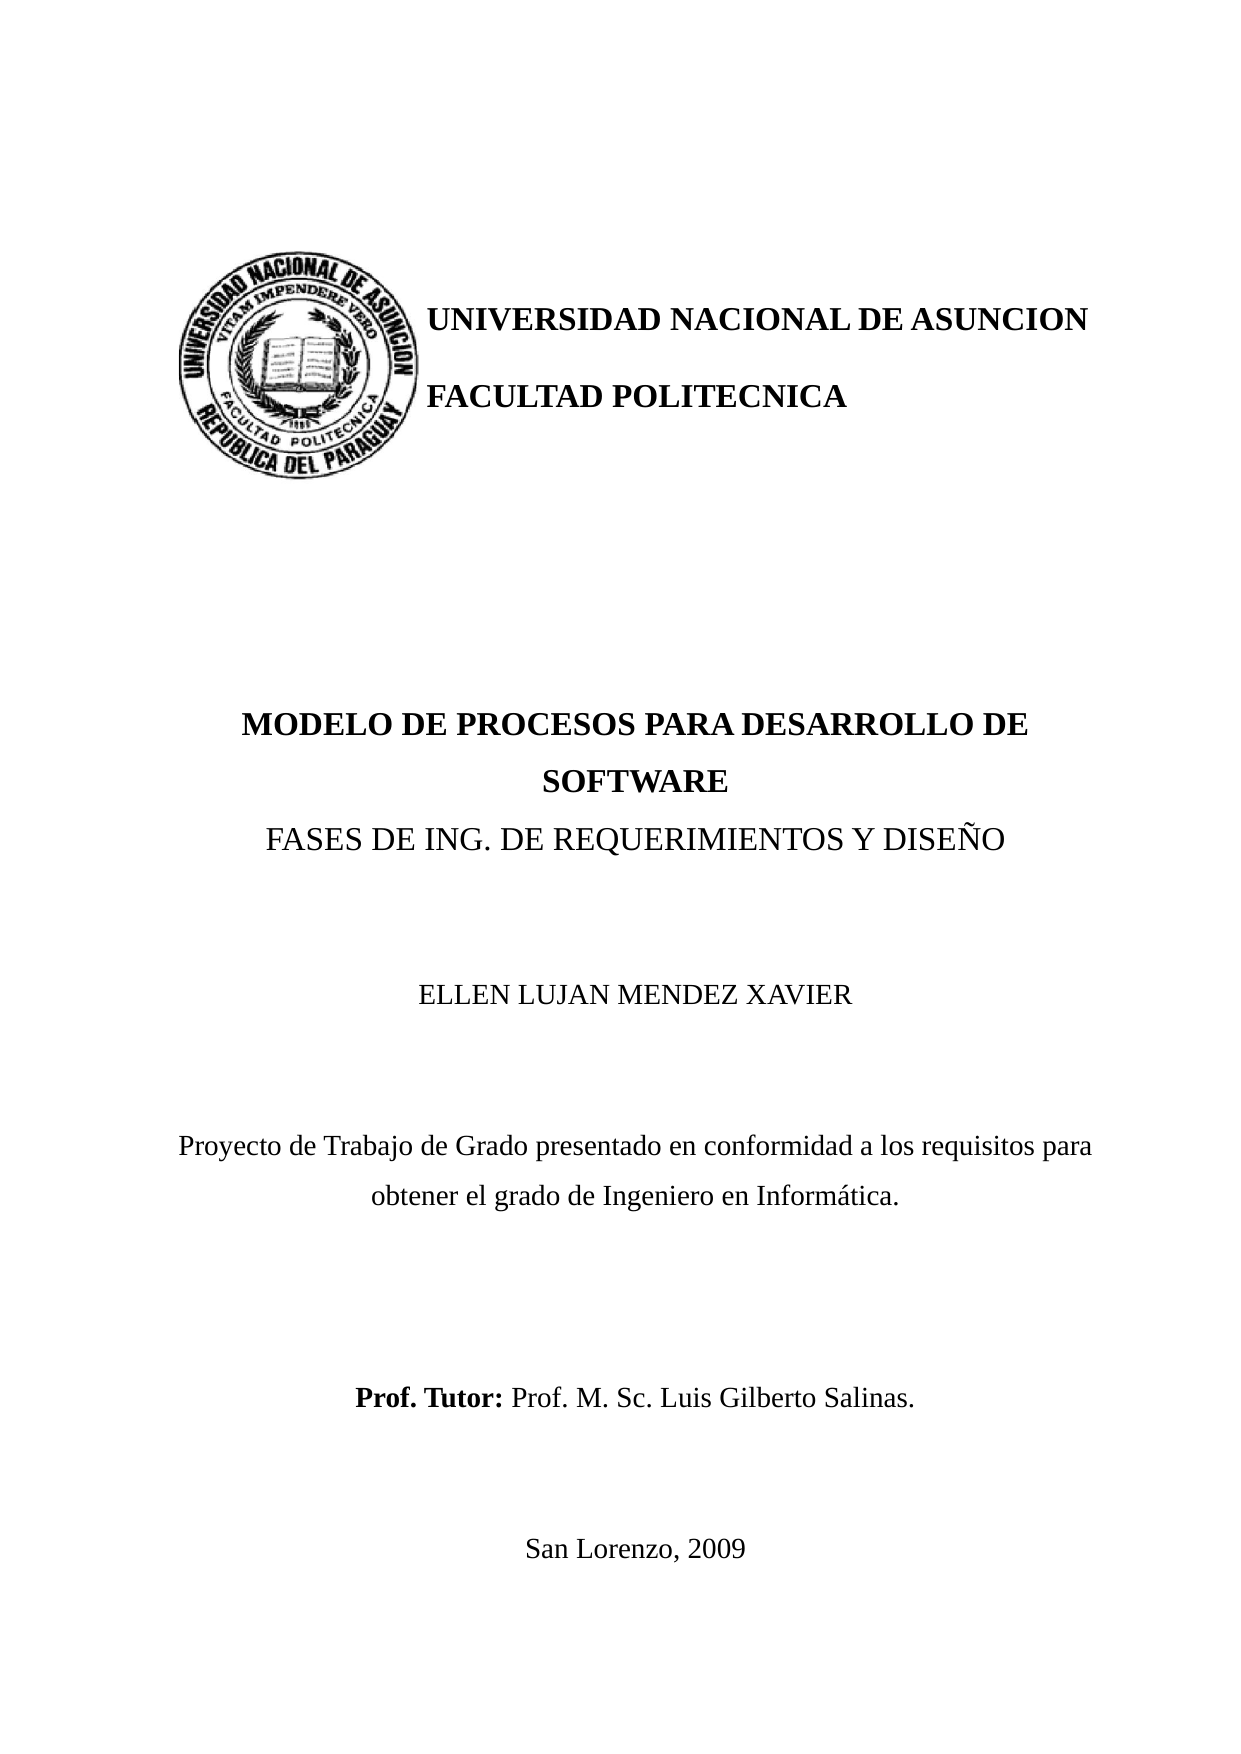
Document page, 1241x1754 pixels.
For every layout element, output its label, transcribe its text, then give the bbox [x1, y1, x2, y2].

text UNIVERSIDAD NACIONAL DE ASUNCION [427, 299, 1093, 338]
text Prof. Tutor: Prof. M. Sc. Luis Gilberto Salinas. [177, 1380, 1093, 1413]
text Proyecto de Trabajo de Grado presentado en conformidad a los requisitos para obtener el grado de Ingeniero en Informática. [177, 1128, 1093, 1212]
picture [178, 246, 427, 491]
text San Lorenzo, 2009 [177, 1531, 1093, 1564]
text FACULTAD POLITECNICA [427, 376, 1093, 414]
text ELLEN LUJAN MENDEZ XAVIER [177, 977, 1093, 1011]
text FASES DE ING. DE REQUERIMIENTOS Y DISEÑO [177, 819, 1093, 857]
text MODELO DE PROCESOS PARA DESARROLLO DE SOFTWARE [177, 704, 1093, 800]
